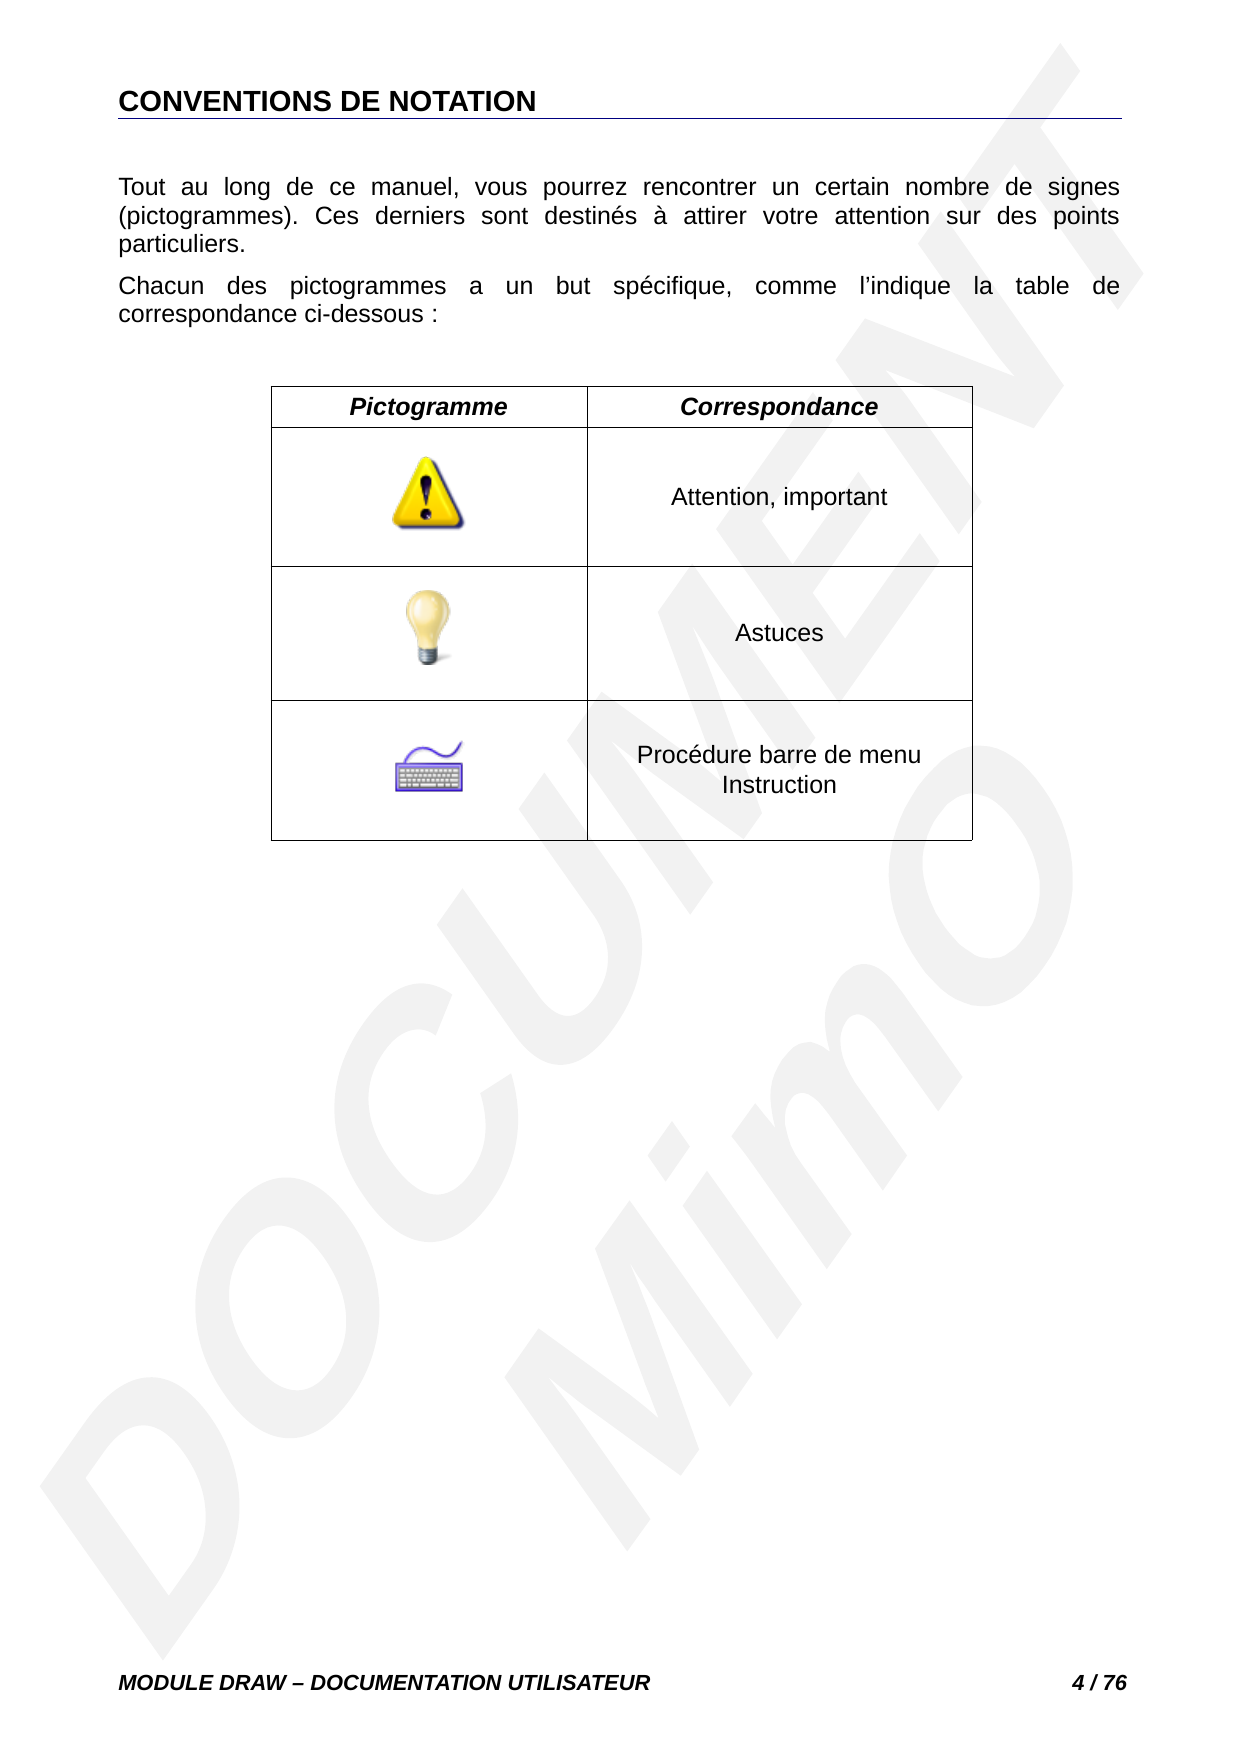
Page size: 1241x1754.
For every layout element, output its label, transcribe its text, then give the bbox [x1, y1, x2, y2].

table_cell Attention, important [588, 428, 972, 566]
table_cell Astuces [588, 567, 972, 699]
table_cell Procédure barre de menu Instruction [588, 701, 972, 840]
table_header Pictogramme [272, 387, 587, 427]
text Chacun des pictogrammes a un but spécifique, comme l’indique la table de correspondance ci-dessous : [118, 271, 1122, 328]
subtitle CONVENTIONS DE NOTATION [118, 84, 1122, 118]
table_cell [272, 428, 587, 566]
table_cell [272, 567, 587, 699]
picture [391, 730, 466, 806]
text Tout au long de ce manuel, vous pourrez rencontrer un certain nombre de signes (pictogrammes). Ces derniers sont destinés à attirer votre attention sur des points particuliers. [118, 172, 1122, 258]
picture [391, 590, 466, 665]
table_cell [272, 701, 587, 840]
picture [391, 456, 466, 531]
table_header Correspondance [588, 387, 972, 427]
